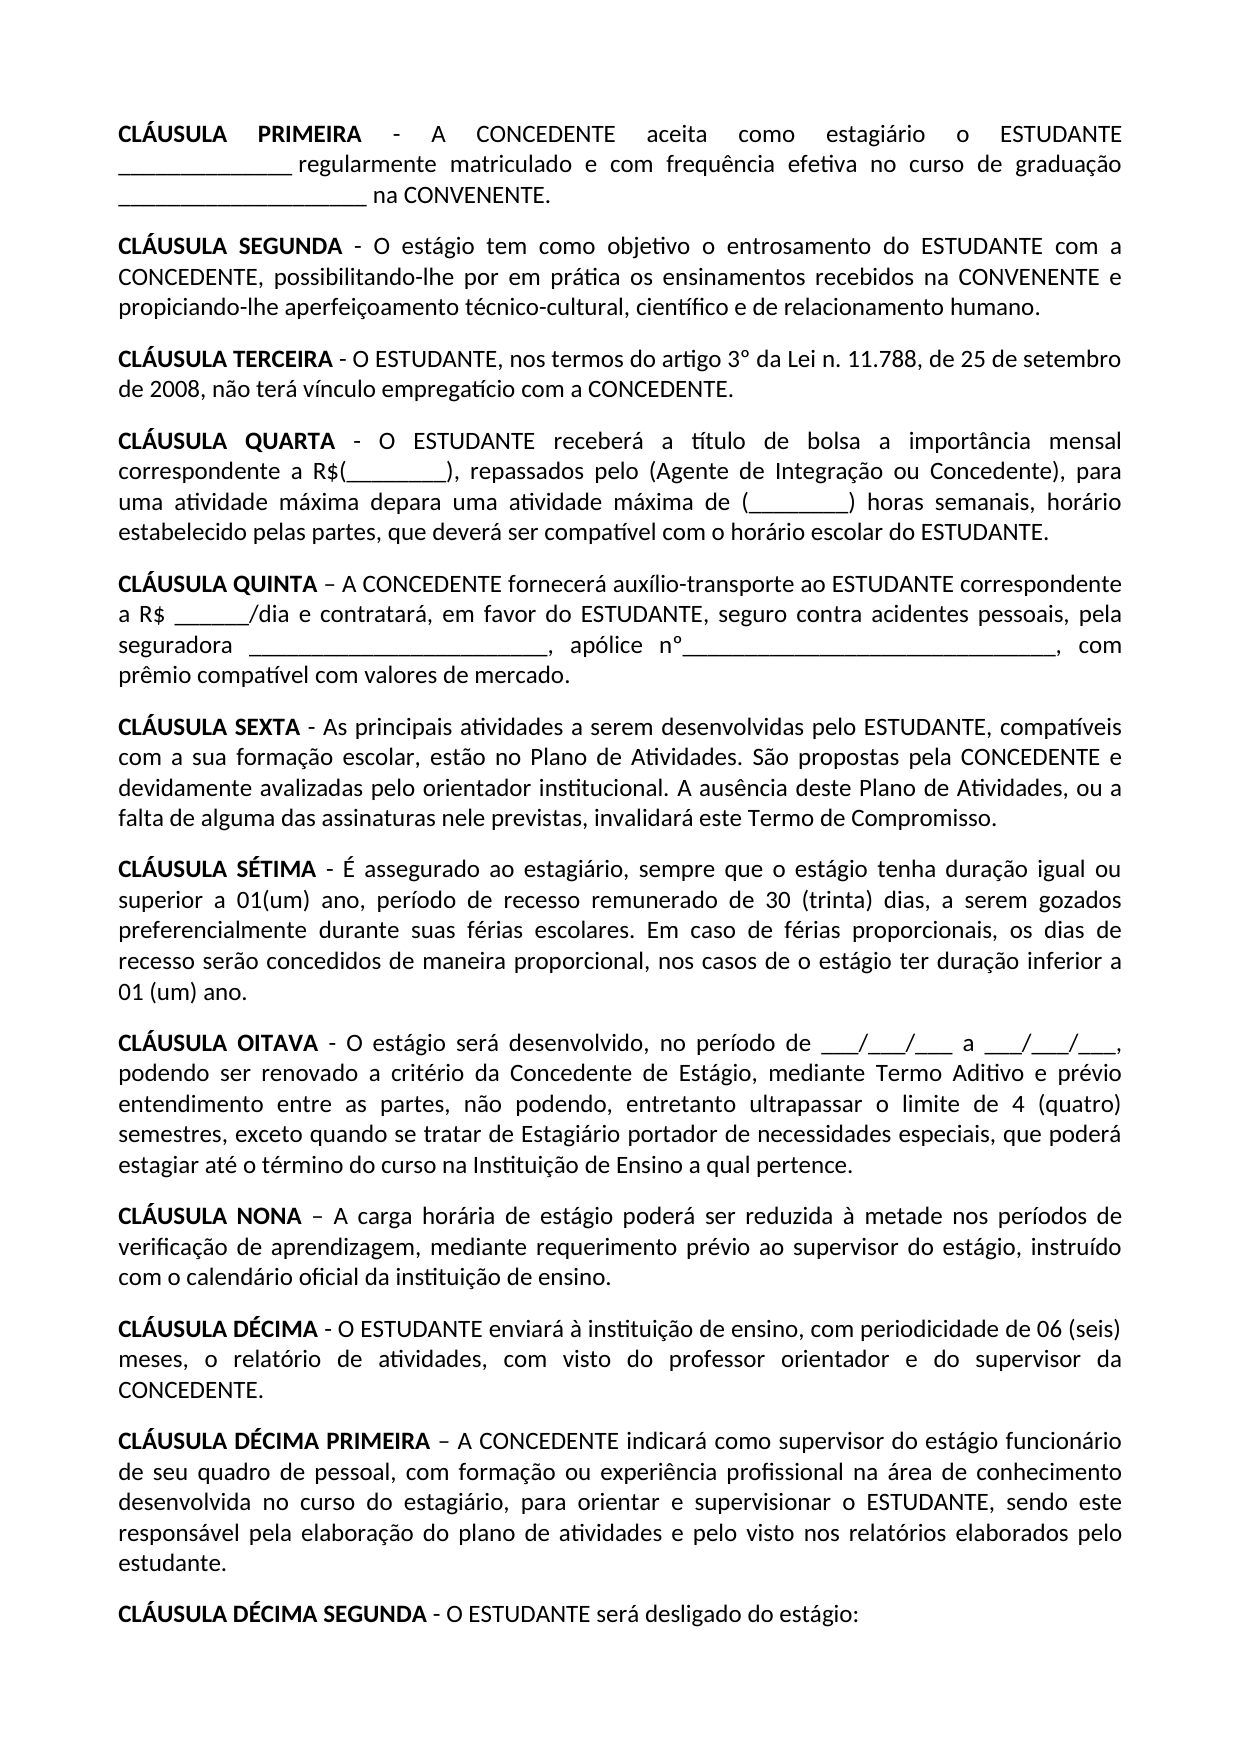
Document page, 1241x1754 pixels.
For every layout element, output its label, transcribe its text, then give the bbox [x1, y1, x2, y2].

text CLÁUSULA DÉCIMA PRIMEIRA – A CONCEDENTE indicará como supervisor do estágio funcionário de seu quadro de pessoal, com formação ou experiência profissional na área de conhecimento desenvolvida no curso do estagiário, para orientar e supervisionar o ESTUDANTE, sendo este responsável pela elaboração do plano de atividades e pelo visto nos relatórios elaborados pelo estudante. [118, 1425, 1122, 1578]
text CLÁUSULA NONA – A carga horária de estágio poderá ser reduzida à metade nos períodos de verificação de aprendizagem, mediante requerimento prévio ao supervisor do estágio, instruído com o calendário oficial da instituição de ensino. [118, 1200, 1122, 1292]
text CLÁUSULA TERCEIRA - O ESTUDANTE, nos termos do artigo 3º da Lei n. 11.788, de 25 de setembro de 2008, não terá vínculo empregatício com a CONCEDENTE. [118, 343, 1122, 404]
text CLÁUSULA SEXTA - As principais atividades a serem desenvolvidas pelo ESTUDANTE, compatíveis com a sua formação escolar, estão no Plano de Atividades. São propostas pela CONCEDENTE e devidamente avalizadas pelo orientador institucional. A ausência deste Plano de Atividades, ou a falta de alguma das assinaturas nele previstas, invalidará este Termo de Compromisso. [118, 711, 1122, 833]
text CLÁUSULA DÉCIMA SEGUNDA - O ESTUDANTE será desligado do estágio: [118, 1599, 1122, 1629]
text CLÁUSULA QUINTA – A CONCEDENTE fornecerá auxílio-transporte ao ESTUDANTE correspondente a R$ ______/dia e contratará, em favor do ESTUDANTE, seguro contra acidentes pessoais, pela seguradora ________________________, apólice nº______________________________, com prêmio compatível com valores de mercado. [118, 568, 1122, 690]
text CLÁUSULA OITAVA - O estágio será desenvolvido, no período de ___/___/___ a ___/___/___, podendo ser renovado a critério da Concedente de Estágio, mediante Termo Aditivo e prévio entendimento entre as partes, não podendo, entretanto ultrapassar o limite de 4 (quatro) semestres, exceto quando se tratar de Estagiário portador de necessidades especiais, que poderá estagiar até o término do curso na Instituição de Ensino a qual pertence. [118, 1027, 1122, 1179]
text CLÁUSULA SEGUNDA - O estágio tem como objetivo o entrosamento do ESTUDANTE com a CONCEDENTE, possibilitando-lhe por em prática os ensinamentos recebidos na CONVENENTE e propiciando-lhe aperfeiçoamento técnico-cultural, científico e de relacionamento humano. [118, 231, 1122, 322]
text CLÁUSULA DÉCIMA - O ESTUDANTE enviará à instituição de ensino, com periodicidade de 06 (seis) meses, o relatório de atividades, com visto do professor orientador e do supervisor da CONCEDENTE. [118, 1313, 1122, 1404]
text CLÁUSULA SÉTIMA - É assegurado ao estagiário, sempre que o estágio tenha duração igual ou superior a 01(um) ano, período de recesso remunerado de 30 (trinta) dias, a serem gozados preferencialmente durante suas férias escolares. Em caso de férias proporcionais, os dias de recesso serão concedidos de maneira proporcional, nos casos de o estágio ter duração inferior a 01 (um) ano. [118, 853, 1122, 1006]
text CLÁUSULA QUARTA - O ESTUDANTE receberá a título de bolsa a importância mensal correspondente a R$(________), repassados pelo (Agente de Integração ou Concedente), para uma atividade máxima depara uma atividade máxima de (________) horas semanais, horário estabelecido pelas partes, que deverá ser compatível com o horário escolar do ESTUDANTE. [118, 425, 1122, 547]
text CLÁUSULA PRIMEIRA - A CONCEDENTE aceita como estagiário o ESTUDANTE ______________ regularmente matriculado e com frequência efetiva no curso de graduação ____________________ na CONVENENTE. [118, 118, 1122, 210]
